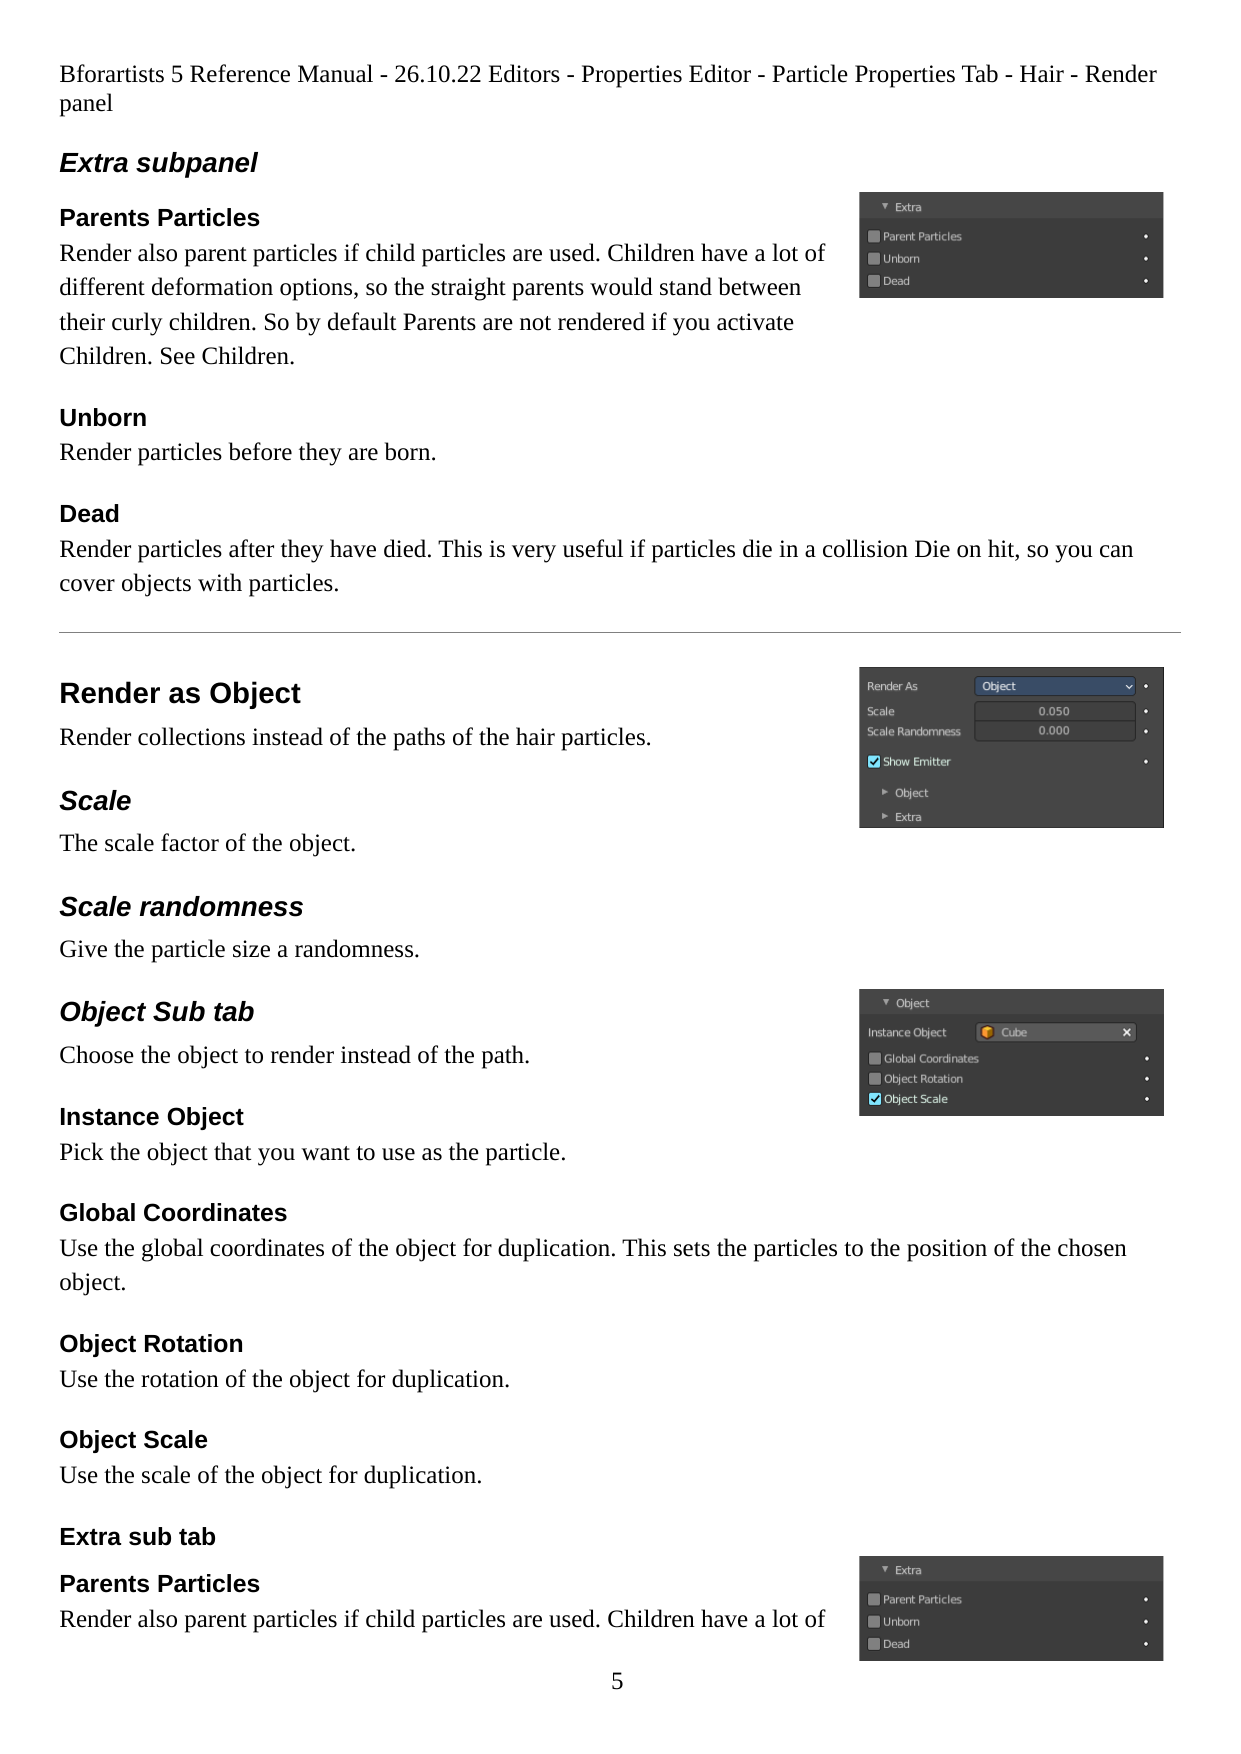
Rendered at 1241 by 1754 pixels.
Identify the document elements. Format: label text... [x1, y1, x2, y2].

text Render collections instead of the paths of the hair particles. [59, 722, 859, 751]
subtitle Object Scale [59, 1425, 1181, 1454]
text Use the scale of the object for duplication. [59, 1460, 1181, 1489]
text Give the particle size a randomness. [59, 934, 1181, 963]
picture [859, 989, 1164, 1116]
subtitle [1164, 203, 1181, 231]
text Pick the object that you want to use as the particle. [59, 1137, 1181, 1165]
subtitle Scale [59, 784, 859, 816]
subtitle Dead [59, 499, 1181, 528]
subtitle [1164, 996, 1181, 1028]
picture [859, 1556, 1164, 1661]
text Use the global coordinates of the object for duplication. This sets the particles to the position of the chosen object. [59, 1233, 1181, 1296]
picture [859, 192, 1164, 298]
subtitle Parents Particles [59, 1569, 859, 1597]
text Render also parent particles if child particles are used. Children have a lot of [59, 1604, 859, 1632]
subtitle [1164, 676, 1181, 710]
subtitle Object Sub tab [59, 996, 859, 1028]
subtitle Scale randomness [59, 890, 1181, 922]
subtitle Extra subpanel [59, 146, 1181, 178]
picture [859, 667, 1164, 828]
text The scale factor of the object. [59, 828, 1181, 857]
subtitle [1164, 1569, 1181, 1597]
subtitle [1164, 784, 1181, 816]
text Choose the object to render instead of the path. [59, 1040, 859, 1069]
subtitle Render as Object [59, 676, 859, 710]
subtitle Object Rotation [59, 1329, 1181, 1357]
subtitle Extra sub tab [59, 1522, 1181, 1550]
text Render particles before they are born. [59, 437, 1181, 466]
subtitle Parents Particles [59, 203, 859, 231]
text Use the rotation of the object for duplication. [59, 1364, 1181, 1392]
subtitle Unborn [59, 403, 1181, 431]
text Render particles after they have died. This is very useful if particles die in a collision Die on hit, so you can cover objects with particles. [59, 534, 1181, 597]
subtitle Global Coordinates [59, 1198, 1181, 1227]
text Render also parent particles if child particles are used. Children have a lot of different deformation options, so the straight parents would stand between their curly children. So by default Parents are not rendered if you activate Children. See Children. [59, 238, 1181, 370]
subtitle Instance Object [59, 1102, 1181, 1130]
